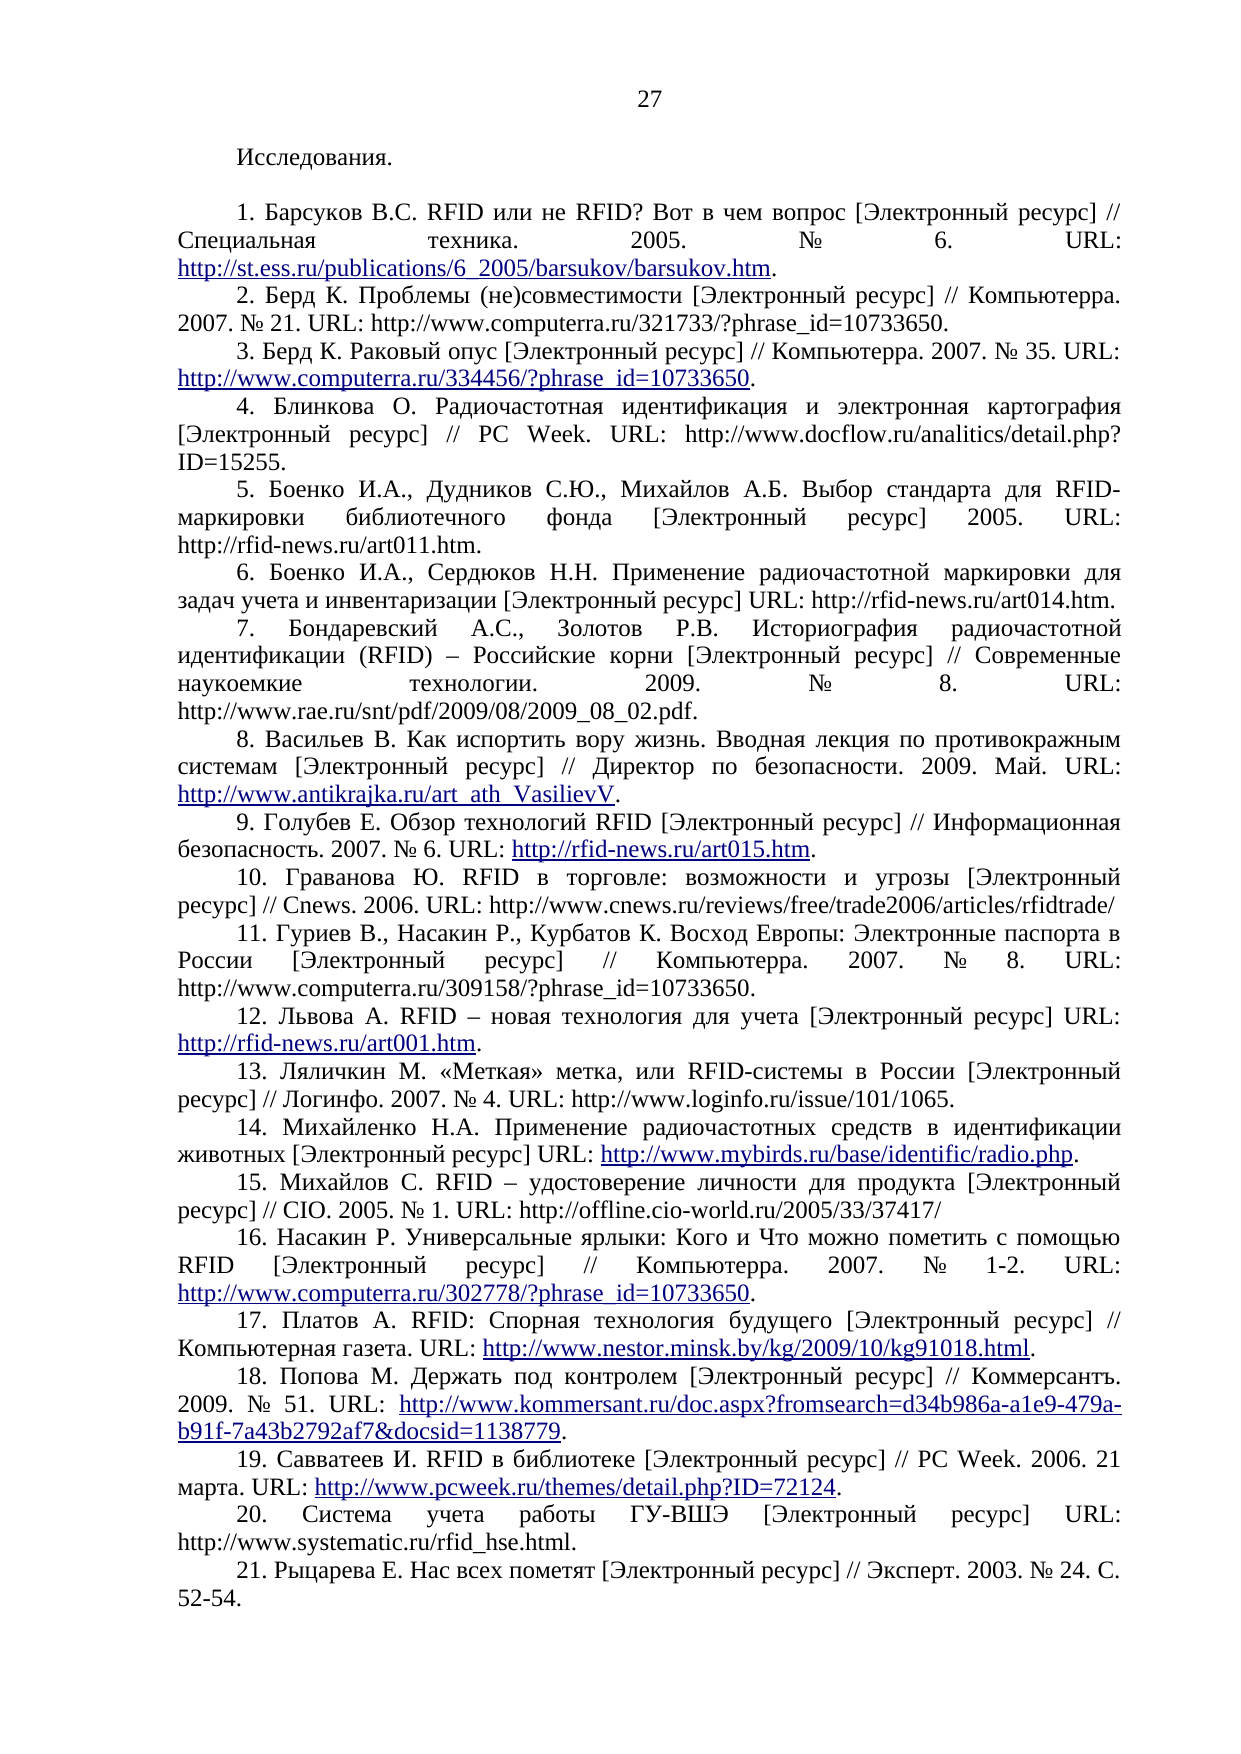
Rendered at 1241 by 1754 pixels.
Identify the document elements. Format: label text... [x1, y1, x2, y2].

text 4. Блинкова О. Радиочастотная идентификация и электронная картография [Электронный ресурс] // PC Week. URL: http://www.docflow.ru/analitics/detail.php?ID=15255. [177, 392, 1122, 475]
text 14. Михайленко Н.А. Применение радиочастотных средств в идентификации животных [Электронный ресурс] URL: http://www.mybirds.ru/base/identific/radio.php. [177, 1113, 1122, 1168]
text 20. Система учета работы ГУ-ВШЭ [Электронный ресурс] URL: http://www.systematic.ru/rfid_hse.html. [177, 1501, 1122, 1556]
text Исследования. [177, 143, 1122, 171]
text 5. Боенко И.А., Дудников С.Ю., Михайлов А.Б. Выбор стандарта для RFID-маркировки библиотечного фонда [Электронный ресурс] 2005. URL: http://rfid-news.ru/art011.htm. [177, 475, 1122, 558]
text 2. Берд К. Проблемы (не)совместимости [Электронный ресурс] // Компьютерра. 2007. № 21. URL: http://www.computerra.ru/321733/?phrase_id=10733650. [177, 281, 1122, 337]
text 1. Барсуков В.С. RFID или не RFID? Вот в чем вопрос [Электронный ресурс] // Специальная техника. 2005. № 6. URL: http://st.ess.ru/publications/6_2005/barsukov/barsukov.htm. [177, 198, 1122, 281]
text 15. Михайлов С. RFID – удостоверение личности для продукта [Электронный ресурс] // CIO. 2005. № 1. URL: http://offline.cio-world.ru/2005/33/37417/ [177, 1168, 1122, 1223]
text 12. Львова А. RFID – новая технология для учета [Электронный ресурс] URL: http://rfid-news.ru/art001.htm. [177, 1002, 1122, 1057]
text 21. Рыцарева Е. Нас всех пометят [Электронный ресурс] // Эксперт. 2003. № 24. С. 52-54. [177, 1556, 1122, 1611]
text 11. Гуриев В., Насакин Р., Курбатов К. Восход Европы: Электронные паспорта в России [Электронный ресурс] // Компьютерра. 2007. № 8. URL: http://www.computerra.ru/309158/?phrase_id=10733650. [177, 919, 1122, 1002]
text 19. Савватеев И. RFID в библиотеке [Электронный ресурс] // PC Week. 2006. 21 марта. URL: http://www.pcweek.ru/themes/detail.php?ID=72124. [177, 1445, 1122, 1501]
text 17. Платов А. RFID: Спорная технология будущего [Электронный ресурс] // Компьютерная газета. URL: http://www.nestor.minsk.by/kg/2009/10/kg91018.html. [177, 1307, 1122, 1362]
text 3. Берд К. Раковый опус [Электронный ресурс] // Компьютерра. 2007. № 35. URL: http://www.computerra.ru/334456/?phrase_id=10733650. [177, 337, 1122, 392]
text 13. Ляличкин М. «Меткая» метка, или RFID-системы в России [Электронный ресурс] // Логинфо. 2007. № 4. URL: http://www.loginfo.ru/issue/101/1065. [177, 1057, 1122, 1113]
text 6. Боенко И.А., Сердюков Н.Н. Применение радиочастотной маркировки для задач учета и инвентаризации [Электронный ресурс] URL: http://rfid-news.ru/art014.htm. [177, 558, 1122, 614]
text 16. Насакин Р. Универсальные ярлыки: Кого и Что можно пометить с помощью RFID [Электронный ресурс] // Компьютерра. 2007. № 1-2. URL: http://www.computerra.ru/302778/?phrase_id=10733650. [177, 1223, 1122, 1307]
text 18. Попова М. Держать под контролем [Электронный ресурс] // Коммерсантъ. 2009. № 51. URL: http://www.kommersant.ru/doc.aspx?fromsearch=d34b986a-a1e9-479a-b91f-7a43b2792af7&docsid=1138779. [177, 1362, 1122, 1445]
text 9. Голубев Е. Обзор технологий RFID [Электронный ресурс] // Информационная безопасность. 2007. № 6. URL: http://rfid-news.ru/art015.htm. [177, 808, 1122, 863]
text 8. Васильев В. Как испортить вору жизнь. Вводная лекция по противокражным системам [Электронный ресурс] // Директор по безопасности. 2009. Май. URL: http://www.antikrajka.ru/art_ath_VasilievV. [177, 725, 1122, 808]
text 7. Бондаревский А.С., Золотов Р.В. Историография радиочастотной идентификации (RFID) – Российские корни [Электронный ресурс] // Современные наукоемкие технологии. 2009. № 8. URL: http://www.rae.ru/snt/pdf/2009/08/2009_08_02.pdf. [177, 614, 1122, 725]
text 10. Граванова Ю. RFID в торговле: возможности и угрозы [Электронный ресурс] // Cnews. 2006. URL: http://www.cnews.ru/reviews/free/trade2006/articles/rfidtrade/ [177, 863, 1122, 919]
